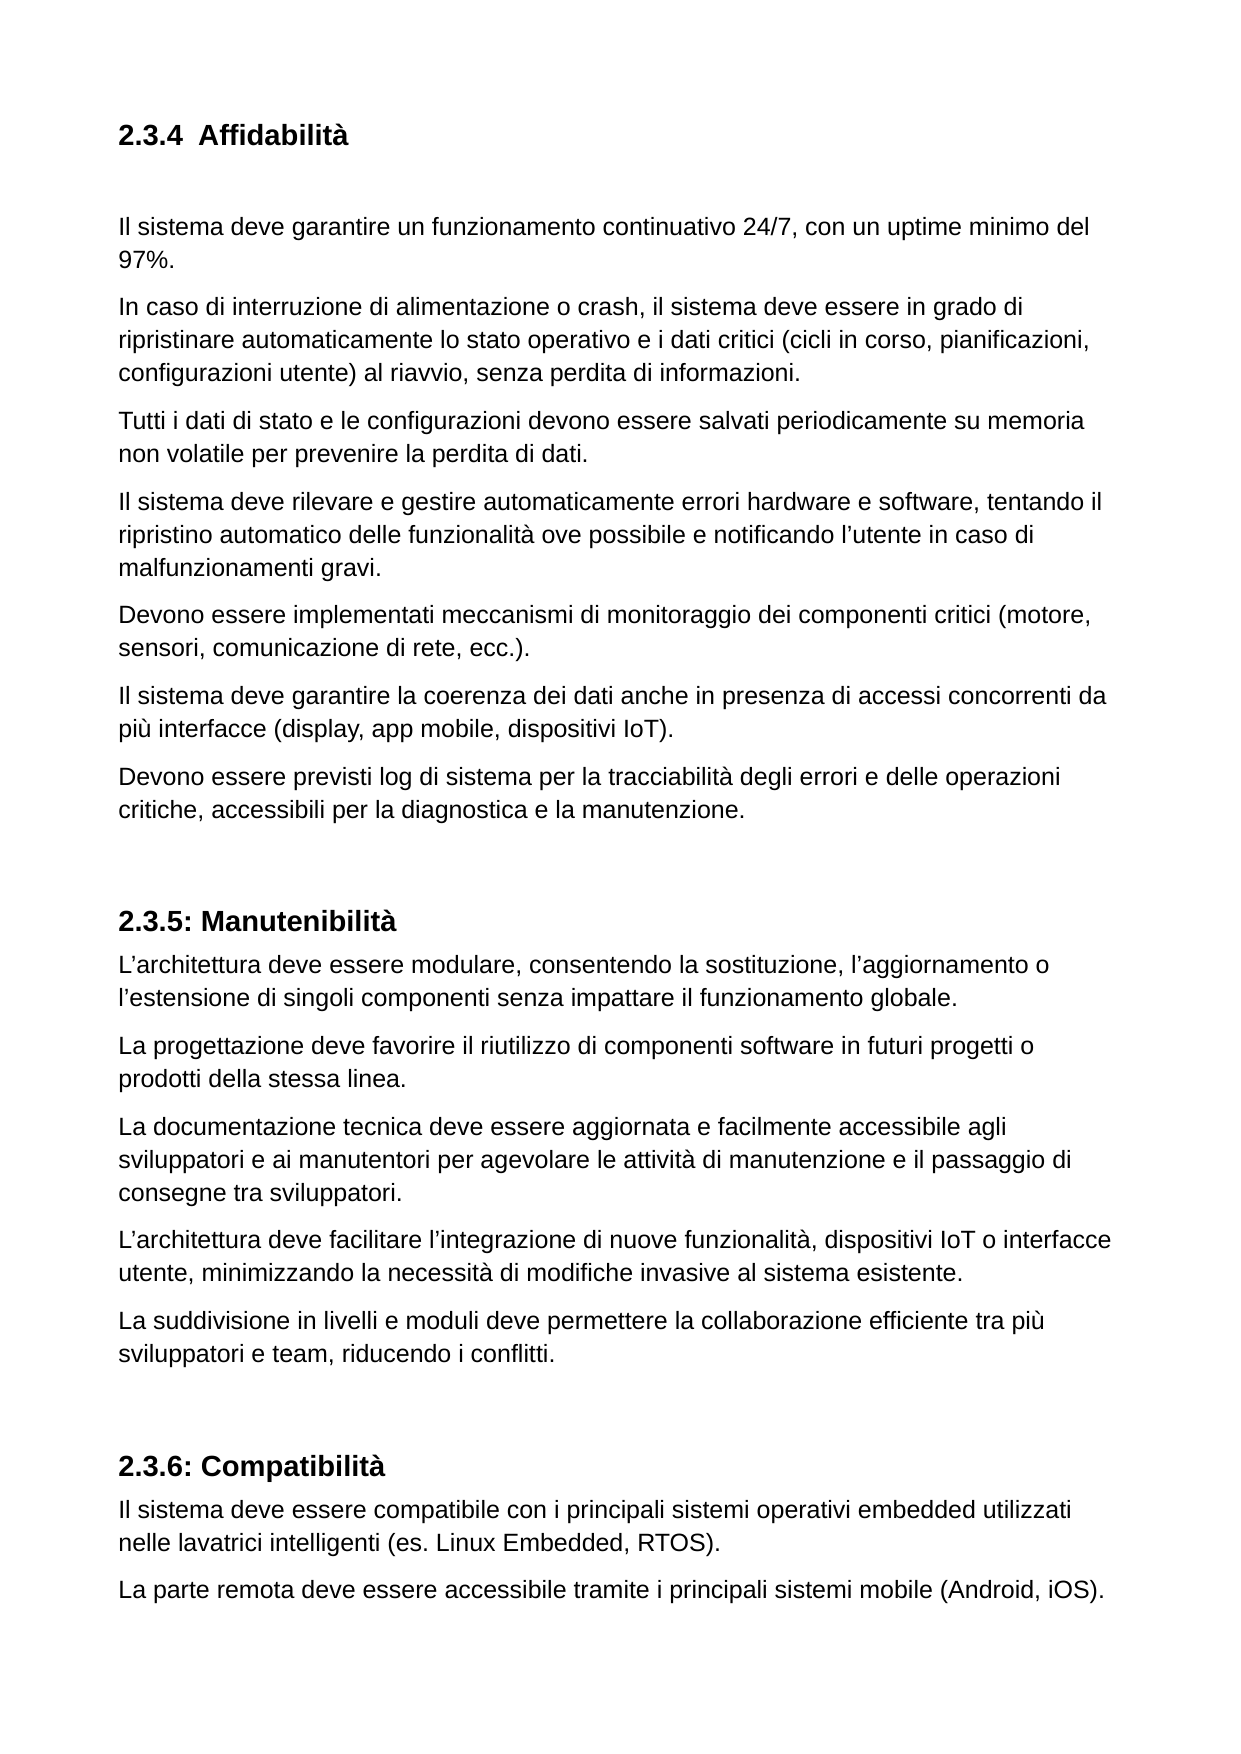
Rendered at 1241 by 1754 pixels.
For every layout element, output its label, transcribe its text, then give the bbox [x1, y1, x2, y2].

text L’architettura deve essere modulare, consentendo la sostituzione, l’aggiornamento o l’estensione di singoli componenti senza impattare il funzionamento globale. [118, 950, 1122, 1012]
text Il sistema deve rilevare e gestire automaticamente errori hardware e software, tentando il ripristino automatico delle funzionalità ove possibile e notificando l’utente in caso di malfunzionamenti gravi. [118, 487, 1122, 581]
text La parte remota deve essere accessibile tramite i principali sistemi mobile (Android, iOS). [118, 1575, 1122, 1604]
text Devono essere implementati meccanismi di monitoraggio dei componenti critici (motore, sensori, comunicazione di rete, ecc.). [118, 600, 1122, 662]
subtitle 2.3.6: Compatibilità [118, 1449, 1122, 1482]
text La progettazione deve favorire il riutilizzo di componenti software in futuri progetti o prodotti della stessa linea. [118, 1031, 1122, 1093]
subtitle 2.3.4 Affidabilità [118, 118, 1122, 152]
text La suddivisione in livelli e moduli deve permettere la collaborazione efficiente tra più sviluppatori e team, riducendo i conflitti. [118, 1306, 1122, 1368]
subtitle 2.3.5: Manutenibilità [118, 904, 1122, 938]
text Il sistema deve essere compatibile con i principali sistemi operativi embedded utilizzati nelle lavatrici intelligenti (es. Linux Embedded, RTOS). [118, 1495, 1122, 1557]
text L’architettura deve facilitare l’integrazione di nuove funzionalità, dispositivi IoT o interfacce utente, minimizzando la necessità di modifiche invasive al sistema esistente. [118, 1225, 1122, 1287]
text Il sistema deve garantire la coerenza dei dati anche in presenza di accessi concorrenti da più interfacce (display, app mobile, dispositivi IoT). [118, 681, 1122, 743]
text Il sistema deve garantire un funzionamento continuativo 24/7, con un uptime minimo del 97%. [118, 212, 1122, 273]
text In caso di interruzione di alimentazione o crash, il sistema deve essere in grado di ripristinare automaticamente lo stato operativo e i dati critici (cicli in corso, pianificazioni, configurazioni utente) al riavvio, senza perdita di informazioni. [118, 292, 1122, 387]
text Tutti i dati di stato e le configurazioni devono essere salvati periodicamente su memoria non volatile per prevenire la perdita di dati. [118, 406, 1122, 468]
text La documentazione tecnica deve essere aggiornata e facilmente accessibile agli sviluppatori e ai manutentori per agevolare le attività di manutenzione e il passaggio di consegne tra sviluppatori. [118, 1112, 1122, 1206]
text Devono essere previsti log di sistema per la tracciabilità degli errori e delle operazioni critiche, accessibili per la diagnostica e la manutenzione. [118, 762, 1122, 823]
